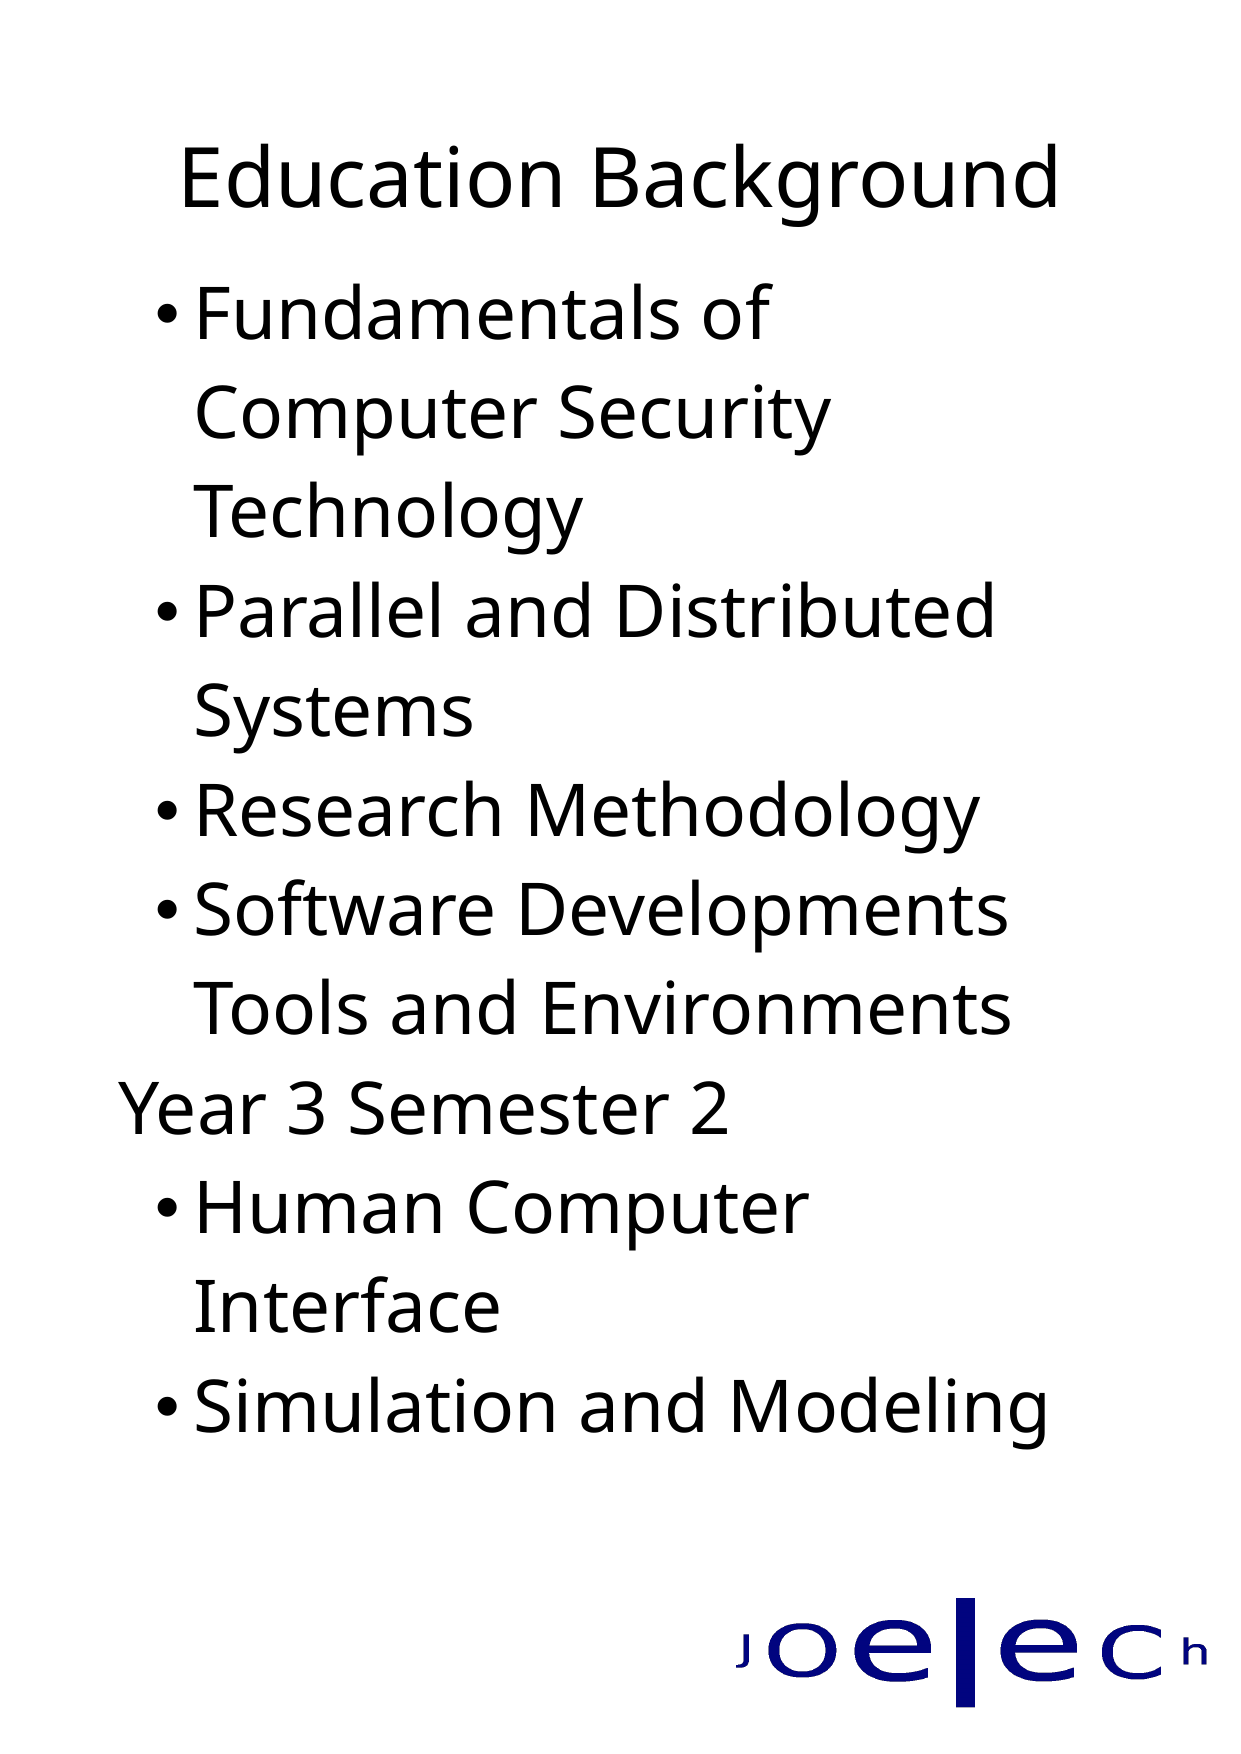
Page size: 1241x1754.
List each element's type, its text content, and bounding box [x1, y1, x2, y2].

text Year 3 Semester 2 [118, 1056, 1122, 1156]
list Fundamentals of Computer Security Technology [156, 261, 1122, 559]
picture [703, 1556, 1240, 1754]
list Research Methodology [156, 758, 1122, 857]
list Software Developments Tools and Environments [156, 857, 1122, 1056]
list Parallel and Distributed Systems [156, 559, 1122, 758]
list Human Computer Interface [156, 1156, 1122, 1354]
list Simulation and Modeling [156, 1354, 1122, 1454]
